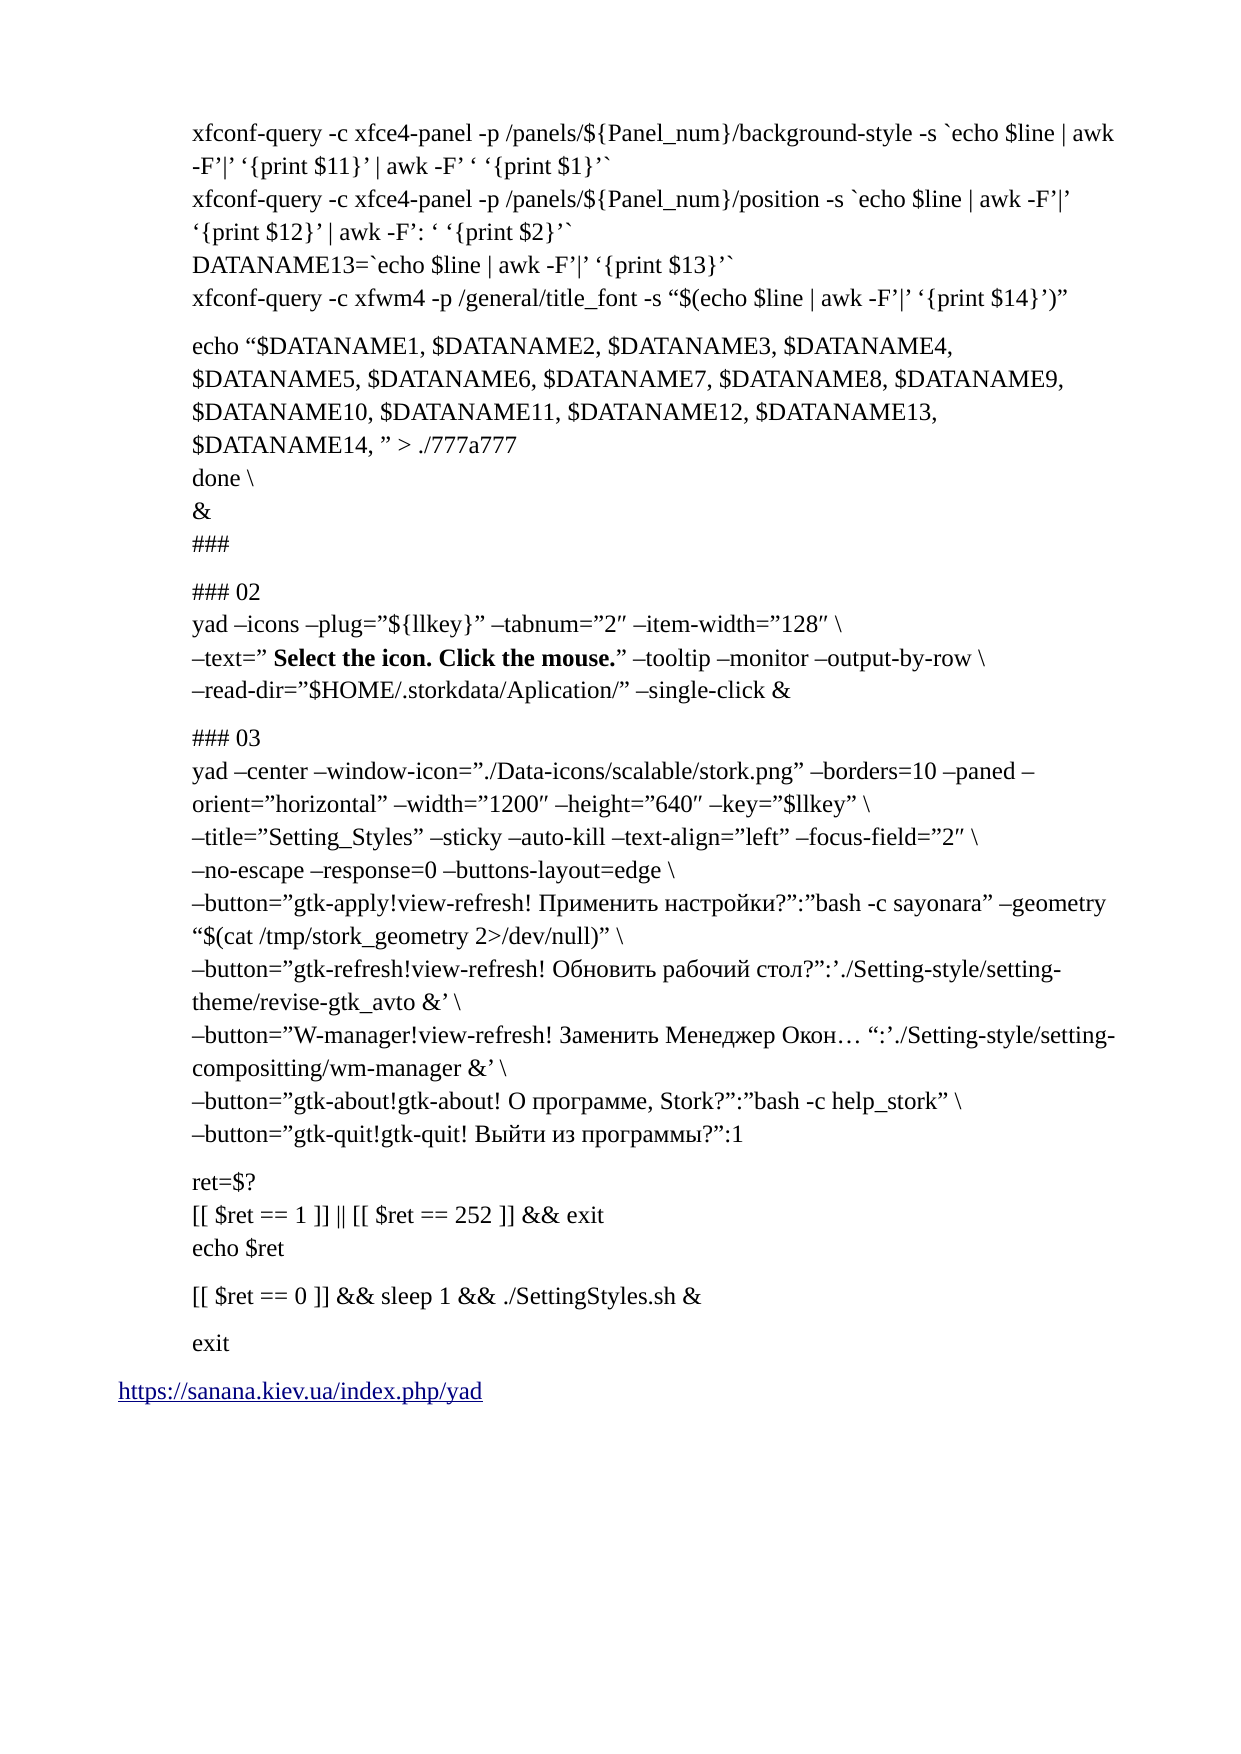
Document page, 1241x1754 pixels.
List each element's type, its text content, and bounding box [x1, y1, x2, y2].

list ### 03 yad –center –window-icon=”./Data-icons/scalable/stork.png” –borders=10 –paned –orient=”horizontal” –width=”1200″ –height=”640″ –key=”$llkey” \ –title=”Setting_Styles” –sticky –auto-kill –text-align=”left” –focus-field=”2″ \ –no-escape –response=0 –buttons-layout=edge \ –button=”gtk-apply!view-refresh! Применить настройки?”:”bash -c sayonara” –geometry “$(cat /tmp/stork_geometry 2>/dev/null)” \ –button=”gtk-refresh!view-refresh! Обновить рабочий стол?”:’./Setting-style/setting-theme/revise-gtk_avto &’ \ –button=”W-manager!view-refresh! Заменить Менеджер Окон… “:’./Setting-style/setting-compositting/wm-manager &’ \ –button=”gtk-about!gtk-about! О программе, Stork?”:”bash -c help_stork” \ –button=”gtk-quit!gtk-quit! Выйти из программы?”:1 [162, 723, 1122, 1148]
list ret=$? [[ $ret == 1 ]] || [[ $ret == 252 ]] && exit echo $ret [162, 1167, 1122, 1262]
list ### 02 yad –icons –plug=”${llkey}” –tabnum=”2″ –item-width=”128″ \ –text=” Select the icon. Click the mouse.” –tooltip –monitor –output-by-row \ –read-dir=”$HOME/.storkdata/Aplication/” –single-click & [162, 577, 1122, 704]
list echo “$DATANAME1, $DATANAME2, $DATANAME3, $DATANAME4, $DATANAME5, $DATANAME6, $DATANAME7, $DATANAME8, $DATANAME9, $DATANAME10, $DATANAME11, $DATANAME12, $DATANAME13, $DATANAME14, ” > ./777a777 done \ & ### [162, 331, 1122, 558]
list xfconf-query -c xfce4-panel -p /panels/${Panel_num}/background-style -s `echo $line | awk -F’|’ ‘{print $11}’ | awk -F’ ‘ ‘{print $1}’` xfconf-query -c xfce4-panel -p /panels/${Panel_num}/position -s `echo $line | awk -F’|’ ‘{print $12}’ | awk -F’: ‘ ‘{print $2}’` DATANAME13=`echo $line | awk -F’|’ ‘{print $13}’` xfconf-query -c xfwm4 -p /general/title_font -s “$(echo $line | awk -F’|’ ‘{print $14}’)” [162, 118, 1122, 312]
list exit [162, 1328, 1122, 1357]
list [[ $ret == 0 ]] && sleep 1 && ./SettingStyles.sh & [162, 1281, 1122, 1309]
text https://sanana.kiev.ua/index.php/yad [118, 1376, 1122, 1405]
